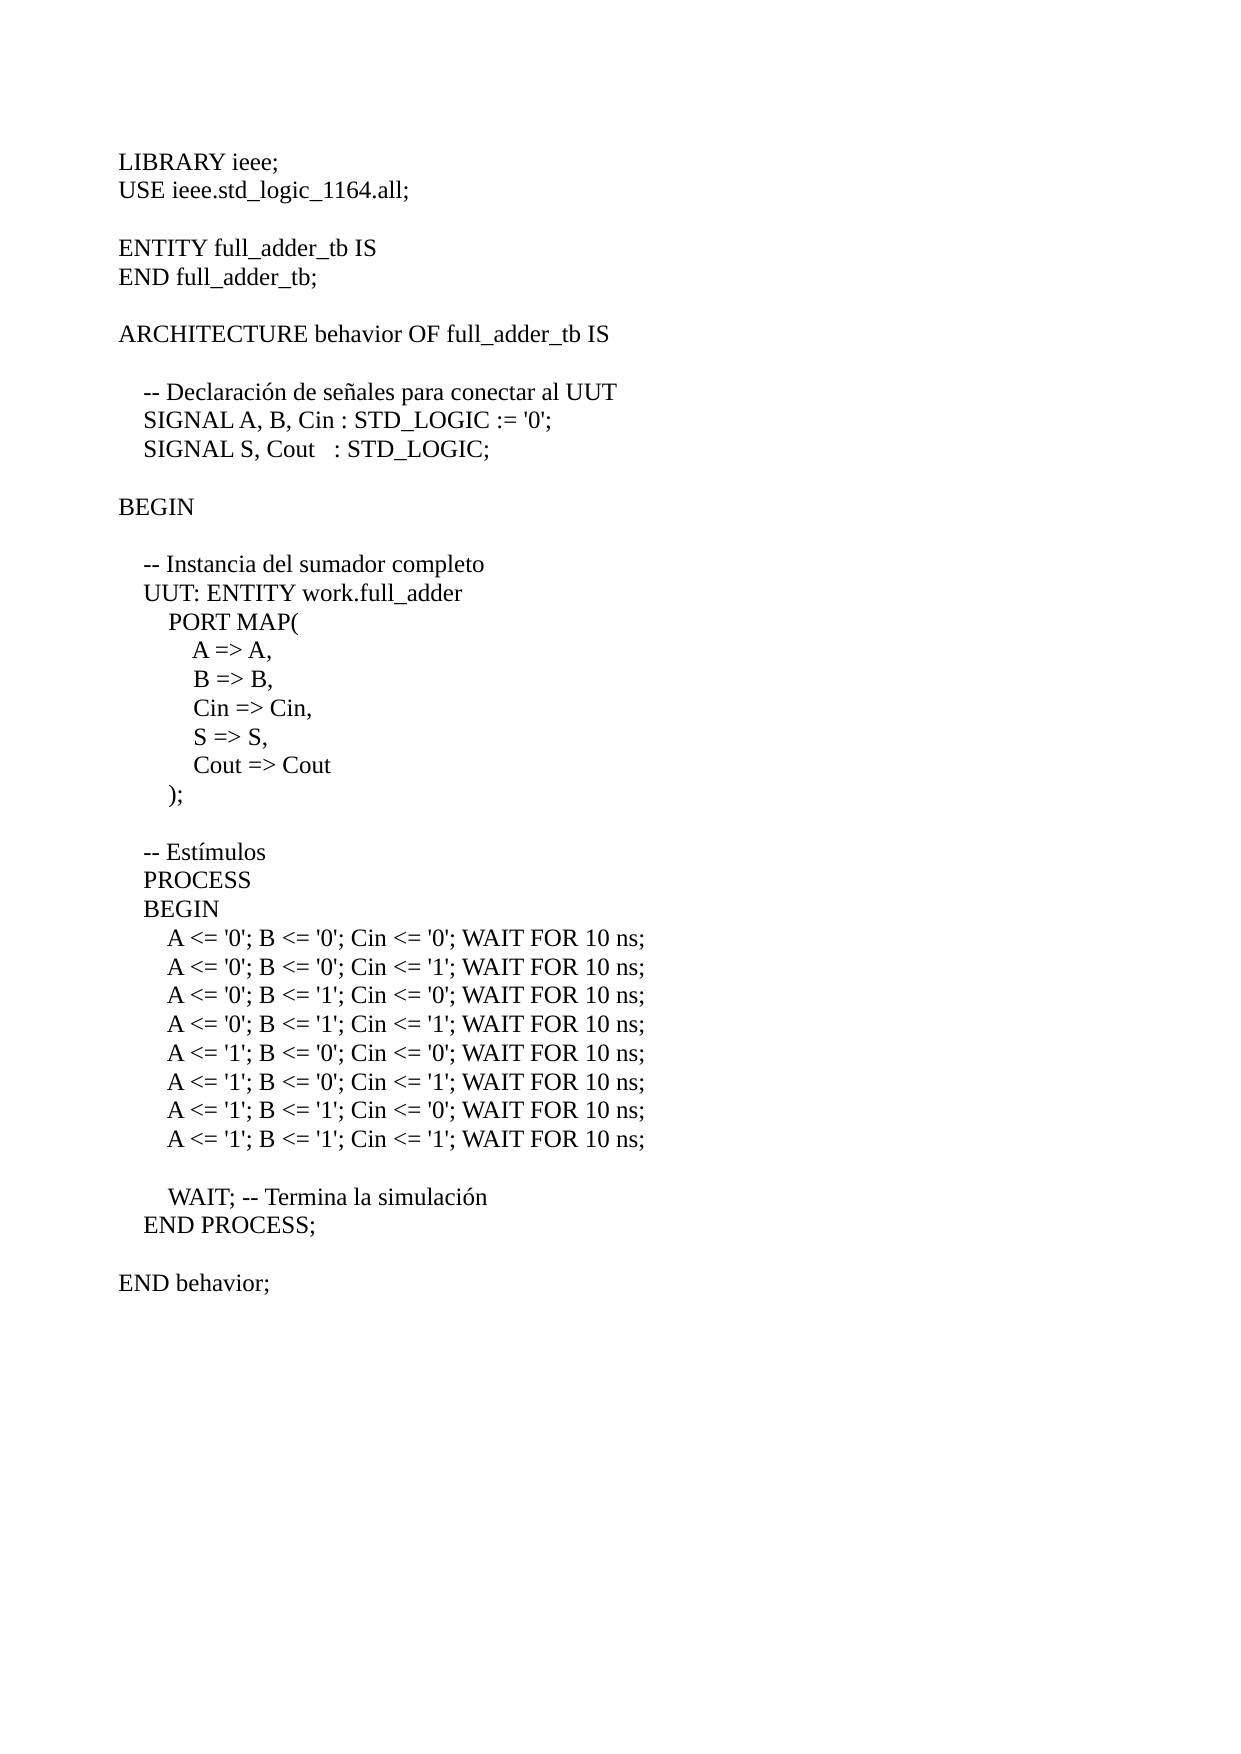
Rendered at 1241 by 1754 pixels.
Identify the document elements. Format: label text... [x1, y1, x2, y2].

text END PROCESS; [118, 1211, 1122, 1239]
text LIBRARY ieee; [118, 147, 1122, 176]
text ENTITY full_adder_tb IS [118, 233, 1122, 262]
text ARCHITECTURE behavior OF full_adder_tb IS [118, 319, 1122, 348]
text UUT: ENTITY work.full_adder [118, 578, 1122, 607]
text S => S, [118, 722, 1122, 751]
text A <= '1'; B <= '1'; Cin <= '1'; WAIT FOR 10 ns; [118, 1124, 1122, 1153]
text Cin => Cin, [118, 693, 1122, 722]
text A <= '0'; B <= '1'; Cin <= '1'; WAIT FOR 10 ns; [118, 1009, 1122, 1038]
text SIGNAL S, Cout : STD_LOGIC; [118, 434, 1122, 463]
text WAIT; -- Termina la simulación [118, 1182, 1122, 1211]
text A <= '0'; B <= '0'; Cin <= '0'; WAIT FOR 10 ns; [118, 923, 1122, 952]
text A <= '1'; B <= '1'; Cin <= '0'; WAIT FOR 10 ns; [118, 1096, 1122, 1124]
text USE ieee.std_logic_1164.all; [118, 176, 1122, 204]
text A <= '0'; B <= '1'; Cin <= '0'; WAIT FOR 10 ns; [118, 981, 1122, 1009]
text B => B, [118, 664, 1122, 693]
text SIGNAL A, B, Cin : STD_LOGIC := '0'; [118, 406, 1122, 434]
text BEGIN [118, 492, 1122, 521]
text -- Instancia del sumador completo [118, 549, 1122, 578]
text A => A, [118, 636, 1122, 664]
text -- Declaración de señales para conectar al UUT [118, 377, 1122, 406]
text END behavior; [118, 1268, 1122, 1297]
text -- Estímulos [118, 837, 1122, 866]
text PROCESS [118, 866, 1122, 894]
text PORT MAP( [118, 607, 1122, 636]
text A <= '0'; B <= '0'; Cin <= '1'; WAIT FOR 10 ns; [118, 952, 1122, 981]
text ); [118, 779, 1122, 808]
text END full_adder_tb; [118, 262, 1122, 291]
text BEGIN [118, 894, 1122, 923]
text A <= '1'; B <= '0'; Cin <= '1'; WAIT FOR 10 ns; [118, 1067, 1122, 1096]
text Cout => Cout [118, 751, 1122, 779]
text A <= '1'; B <= '0'; Cin <= '0'; WAIT FOR 10 ns; [118, 1038, 1122, 1067]
